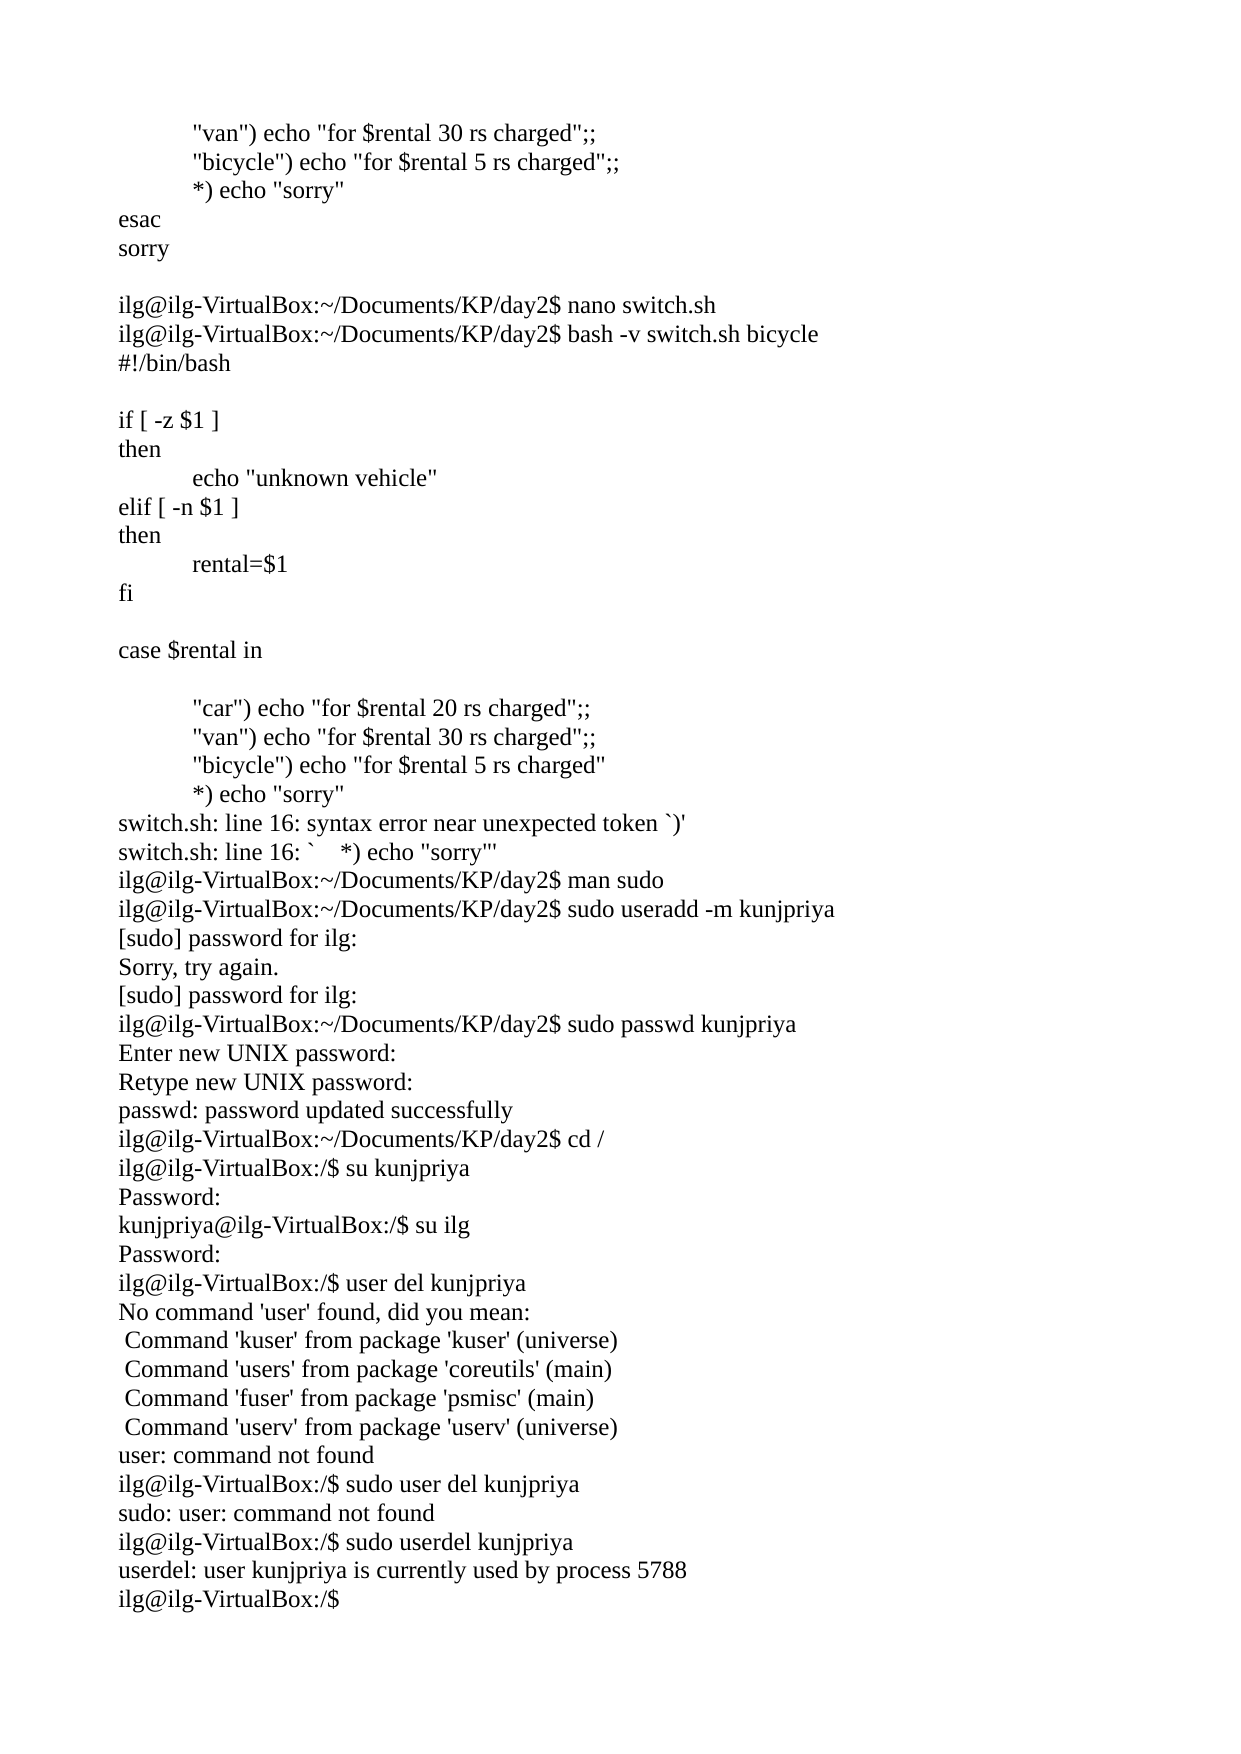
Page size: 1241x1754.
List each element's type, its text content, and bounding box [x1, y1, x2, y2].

text ilg@ilg-VirtualBox:~/Documents/KP/day2$ sudo useradd -m kunjpriya [118, 894, 1122, 923]
text Sorry, try again. [118, 952, 1122, 981]
text if [ -z $1 ] [118, 406, 1122, 434]
text echo "unknown vehicle" [118, 463, 1122, 492]
text "bicycle") echo "for $rental 5 rs charged";; [118, 147, 1122, 176]
text [sudo] password for ilg: [118, 981, 1122, 1009]
text then [118, 434, 1122, 463]
text Retype new UNIX password: [118, 1067, 1122, 1096]
text user: command not found [118, 1441, 1122, 1469]
text ilg@ilg-VirtualBox:~/Documents/KP/day2$ bash -v switch.sh bicycle [118, 319, 1122, 348]
text Password: [118, 1182, 1122, 1211]
text ilg@ilg-VirtualBox:/$ sudo userdel kunjpriya [118, 1527, 1122, 1556]
text Command 'users' from package 'coreutils' (main) [118, 1354, 1122, 1383]
text "van") echo "for $rental 30 rs charged";; [118, 722, 1122, 751]
text ilg@ilg-VirtualBox:/$ su kunjpriya [118, 1153, 1122, 1182]
text ilg@ilg-VirtualBox:/$ user del kunjpriya [118, 1268, 1122, 1297]
text "van") echo "for $rental 30 rs charged";; [118, 118, 1122, 147]
text then [118, 521, 1122, 549]
text passwd: password updated successfully [118, 1096, 1122, 1124]
text *) echo "sorry" [118, 779, 1122, 808]
text esac [118, 204, 1122, 233]
text ilg@ilg-VirtualBox:/$ [118, 1584, 1122, 1613]
text switch.sh: line 16: syntax error near unexpected token `)' [118, 808, 1122, 837]
text ilg@ilg-VirtualBox:~/Documents/KP/day2$ cd / [118, 1124, 1122, 1153]
text Enter new UNIX password: [118, 1038, 1122, 1067]
text ilg@ilg-VirtualBox:~/Documents/KP/day2$ nano switch.sh [118, 291, 1122, 319]
text No command 'user' found, did you mean: [118, 1297, 1122, 1326]
text [sudo] password for ilg: [118, 923, 1122, 952]
text #!/bin/bash [118, 348, 1122, 377]
text userdel: user kunjpriya is currently used by process 5788 [118, 1556, 1122, 1584]
text Command 'kuser' from package 'kuser' (universe) [118, 1326, 1122, 1354]
text kunjpriya@ilg-VirtualBox:/$ su ilg [118, 1211, 1122, 1239]
text "bicycle") echo "for $rental 5 rs charged" [118, 751, 1122, 779]
text ilg@ilg-VirtualBox:/$ sudo user del kunjpriya [118, 1469, 1122, 1498]
text *) echo "sorry" [118, 176, 1122, 204]
text sudo: user: command not found [118, 1498, 1122, 1527]
text Command 'userv' from package 'userv' (universe) [118, 1412, 1122, 1441]
text switch.sh: line 16: ` *) echo "sorry"' [118, 837, 1122, 866]
text Password: [118, 1239, 1122, 1268]
text "car") echo "for $rental 20 rs charged";; [118, 693, 1122, 722]
text rental=$1 [118, 549, 1122, 578]
text sorry [118, 233, 1122, 262]
text ilg@ilg-VirtualBox:~/Documents/KP/day2$ sudo passwd kunjpriya [118, 1009, 1122, 1038]
text ilg@ilg-VirtualBox:~/Documents/KP/day2$ man sudo [118, 866, 1122, 894]
text Command 'fuser' from package 'psmisc' (main) [118, 1383, 1122, 1412]
text elif [ -n $1 ] [118, 492, 1122, 521]
text fi [118, 578, 1122, 607]
text case $rental in [118, 636, 1122, 664]
